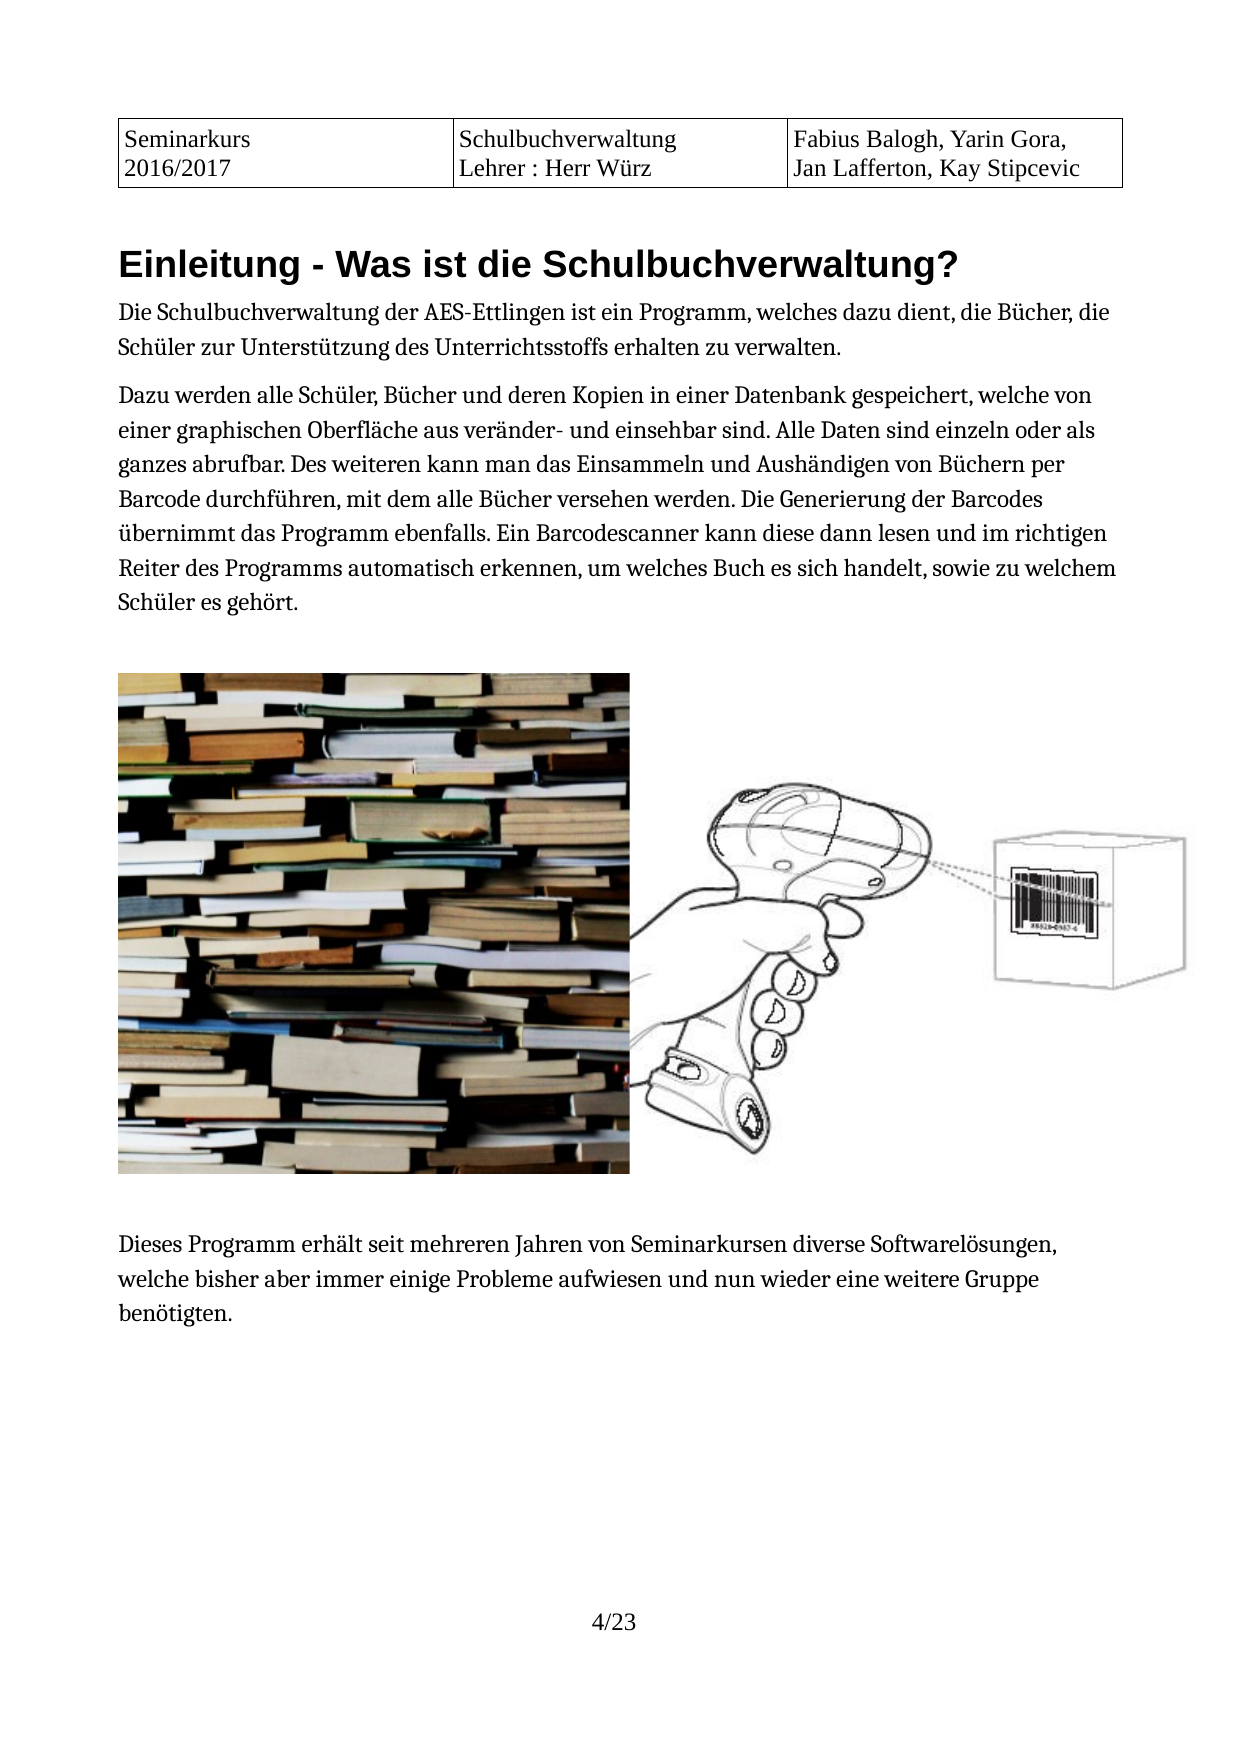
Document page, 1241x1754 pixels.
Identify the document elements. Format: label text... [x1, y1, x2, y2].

text Dieses Programm erhält seit mehreren Jahren von Seminarkursen diverse Softwarelösungen, welche bisher aber immer einige Probleme aufwiesen und nun wieder eine weitere Gruppe benötigten. [118, 1230, 1122, 1328]
picture [118, 673, 1240, 1174]
subtitle Einleitung - Was ist die Schulbuchverwaltung? [118, 242, 1122, 285]
text Dazu werden alle Schüler, Bücher und deren Kopien in einer Datenbank gespeichert, welche von einer graphischen Oberfläche aus veränder- und einsehbar sind. Alle Daten sind einzeln oder als ganzes abrufbar. Des weiteren kann man das Einsammeln und Aushändigen von Büchern per Barcode durchführen, mit dem alle Bücher versehen werden. Die Generierung der Barcodes übernimmt das Programm ebenfalls. Ein Barcodescanner kann diese dann lesen und im richtigen Reiter des Programms automatisch erkennen, um welches Buch es sich handelt, sowie zu welchem Schüler es gehört. [118, 381, 1122, 617]
text Die Schulbuchverwaltung der AES-Ettlingen ist ein Programm, welches dazu dient, die Bücher, die Schüler zur Unterstützung des Unterrichtsstoffs erhalten zu verwalten. [118, 298, 1122, 361]
